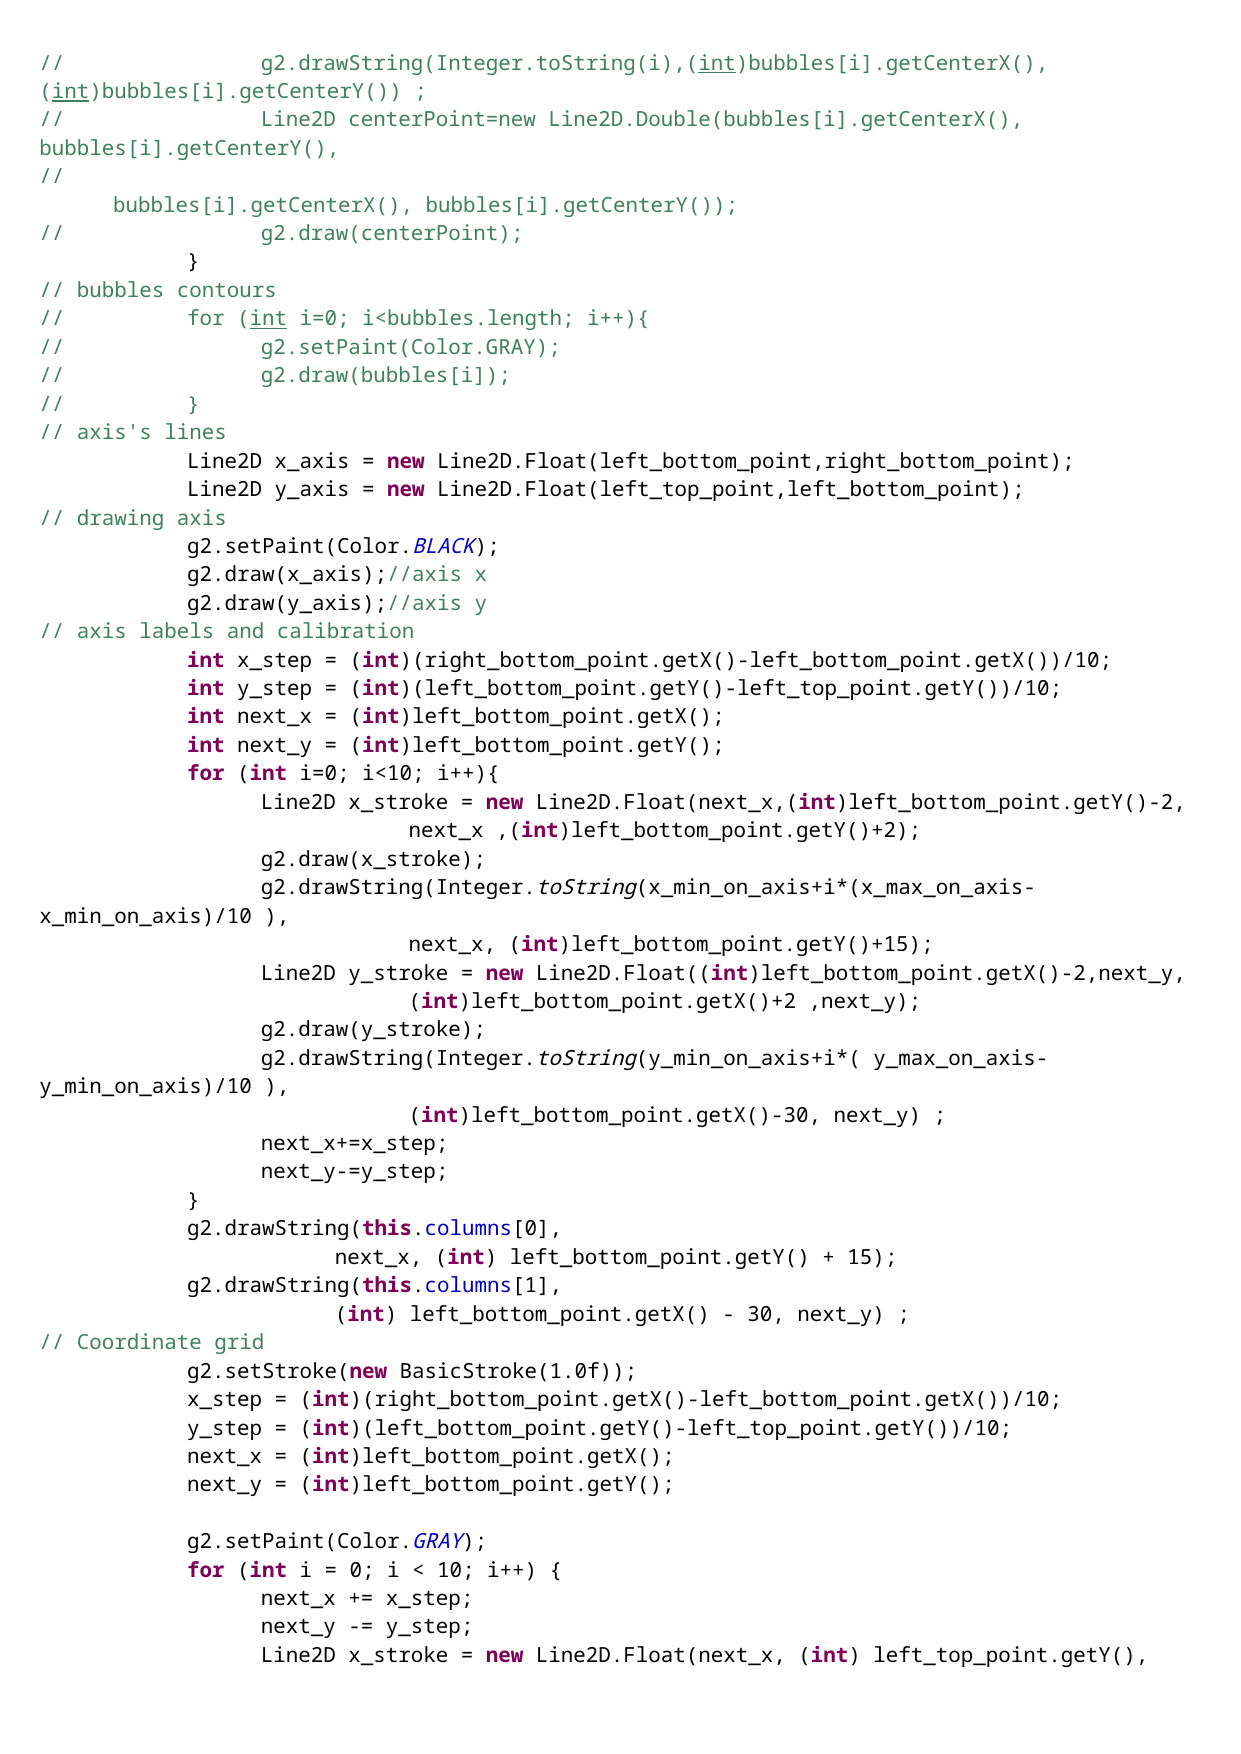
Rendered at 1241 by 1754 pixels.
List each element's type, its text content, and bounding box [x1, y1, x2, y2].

text next_x += x_step; [39, 1583, 1189, 1612]
text // g2.drawString(Integer.toString(i),(int)bubbles[i].getCenterX(),(int)bubbles[i].getCenterY()) ; [39, 48, 1189, 104]
text y_step = (int)(left_bottom_point.getY()-left_top_point.getY())/10; [39, 1413, 1189, 1441]
text g2.drawString(this.columns[1], [39, 1270, 1189, 1299]
text // for (int i=0; i<bubbles.length; i++){ [39, 303, 1189, 332]
text next_x+=x_step; [39, 1128, 1189, 1157]
text } [39, 1185, 1189, 1213]
text for (int i=0; i<10; i++){ [39, 758, 1189, 787]
text g2.setPaint(Color.BLACK); [39, 531, 1189, 559]
text g2.draw(y_stroke); [39, 1014, 1189, 1043]
text // drawing axis [39, 503, 1189, 531]
text next_x = (int)left_bottom_point.getX(); [39, 1441, 1189, 1469]
text g2.drawString(Integer.toString(y_min_on_axis+i*( y_max_on_axis-y_min_on_axis)/10 ), [39, 1043, 1189, 1100]
text g2.drawString(Integer.toString(x_min_on_axis+i*(x_max_on_axis-x_min_on_axis)/10 ), [39, 872, 1189, 929]
text next_x, (int)left_bottom_point.getY()+15); [39, 929, 1189, 958]
text for (int i = 0; i < 10; i++) { [39, 1555, 1189, 1583]
text // Line2D centerPoint=new Line2D.Double(bubbles[i].getCenterX(), bubbles[i].getCenterY(), [39, 104, 1189, 161]
text // } [39, 389, 1189, 417]
text int next_y = (int)left_bottom_point.getY(); [39, 730, 1189, 758]
text x_step = (int)(right_bottom_point.getX()-left_bottom_point.getX())/10; [39, 1384, 1189, 1413]
text // g2.draw(centerPoint); [39, 218, 1189, 247]
text g2.setStroke(new BasicStroke(1.0f)); [39, 1356, 1189, 1384]
text // g2.draw(bubbles[i]); [39, 360, 1189, 389]
text // Coordinate grid [39, 1327, 1189, 1356]
text Line2D y_axis = new Line2D.Float(left_top_point,left_bottom_point); [39, 474, 1189, 503]
text g2.draw(x_axis);//axis x [39, 559, 1189, 588]
text // g2.setPaint(Color.GRAY); [39, 332, 1189, 360]
text } [39, 247, 1189, 275]
text (int)left_bottom_point.getX()-30, next_y) ; [39, 1100, 1189, 1128]
text g2.draw(x_stroke); [39, 844, 1189, 872]
text next_y = (int)left_bottom_point.getY(); [39, 1469, 1189, 1498]
text g2.drawString(this.columns[0], [39, 1213, 1189, 1242]
text // axis's lines [39, 417, 1189, 446]
text next_y-=y_step; [39, 1157, 1189, 1185]
text (int) left_bottom_point.getX() - 30, next_y) ; [39, 1299, 1189, 1327]
text // bubbles[i].getCenterX(), bubbles[i].getCenterY()); [39, 161, 1189, 218]
text Line2D x_stroke = new Line2D.Float(next_x,(int)left_bottom_point.getY()-2, [39, 787, 1189, 815]
text int next_x = (int)left_bottom_point.getX(); [39, 702, 1189, 730]
text int y_step = (int)(left_bottom_point.getY()-left_top_point.getY())/10; [39, 673, 1189, 702]
text // bubbles contours [39, 275, 1189, 303]
text g2.setPaint(Color.GRAY); [39, 1526, 1189, 1555]
text Line2D x_axis = new Line2D.Float(left_bottom_point,right_bottom_point); [39, 446, 1189, 474]
text next_x ,(int)left_bottom_point.getY()+2); [39, 815, 1189, 844]
text // axis labels and calibration [39, 616, 1189, 645]
text Line2D y_stroke = new Line2D.Float((int)left_bottom_point.getX()-2,next_y, [39, 958, 1189, 986]
text next_y -= y_step; [39, 1612, 1189, 1640]
text int x_step = (int)(right_bottom_point.getX()-left_bottom_point.getX())/10; [39, 645, 1189, 673]
text g2.draw(y_axis);//axis y [39, 588, 1189, 616]
text Line2D x_stroke = new Line2D.Float(next_x, (int) left_top_point.getY(), [39, 1640, 1189, 1668]
text next_x, (int) left_bottom_point.getY() + 15); [39, 1242, 1189, 1270]
text (int)left_bottom_point.getX()+2 ,next_y); [39, 986, 1189, 1014]
